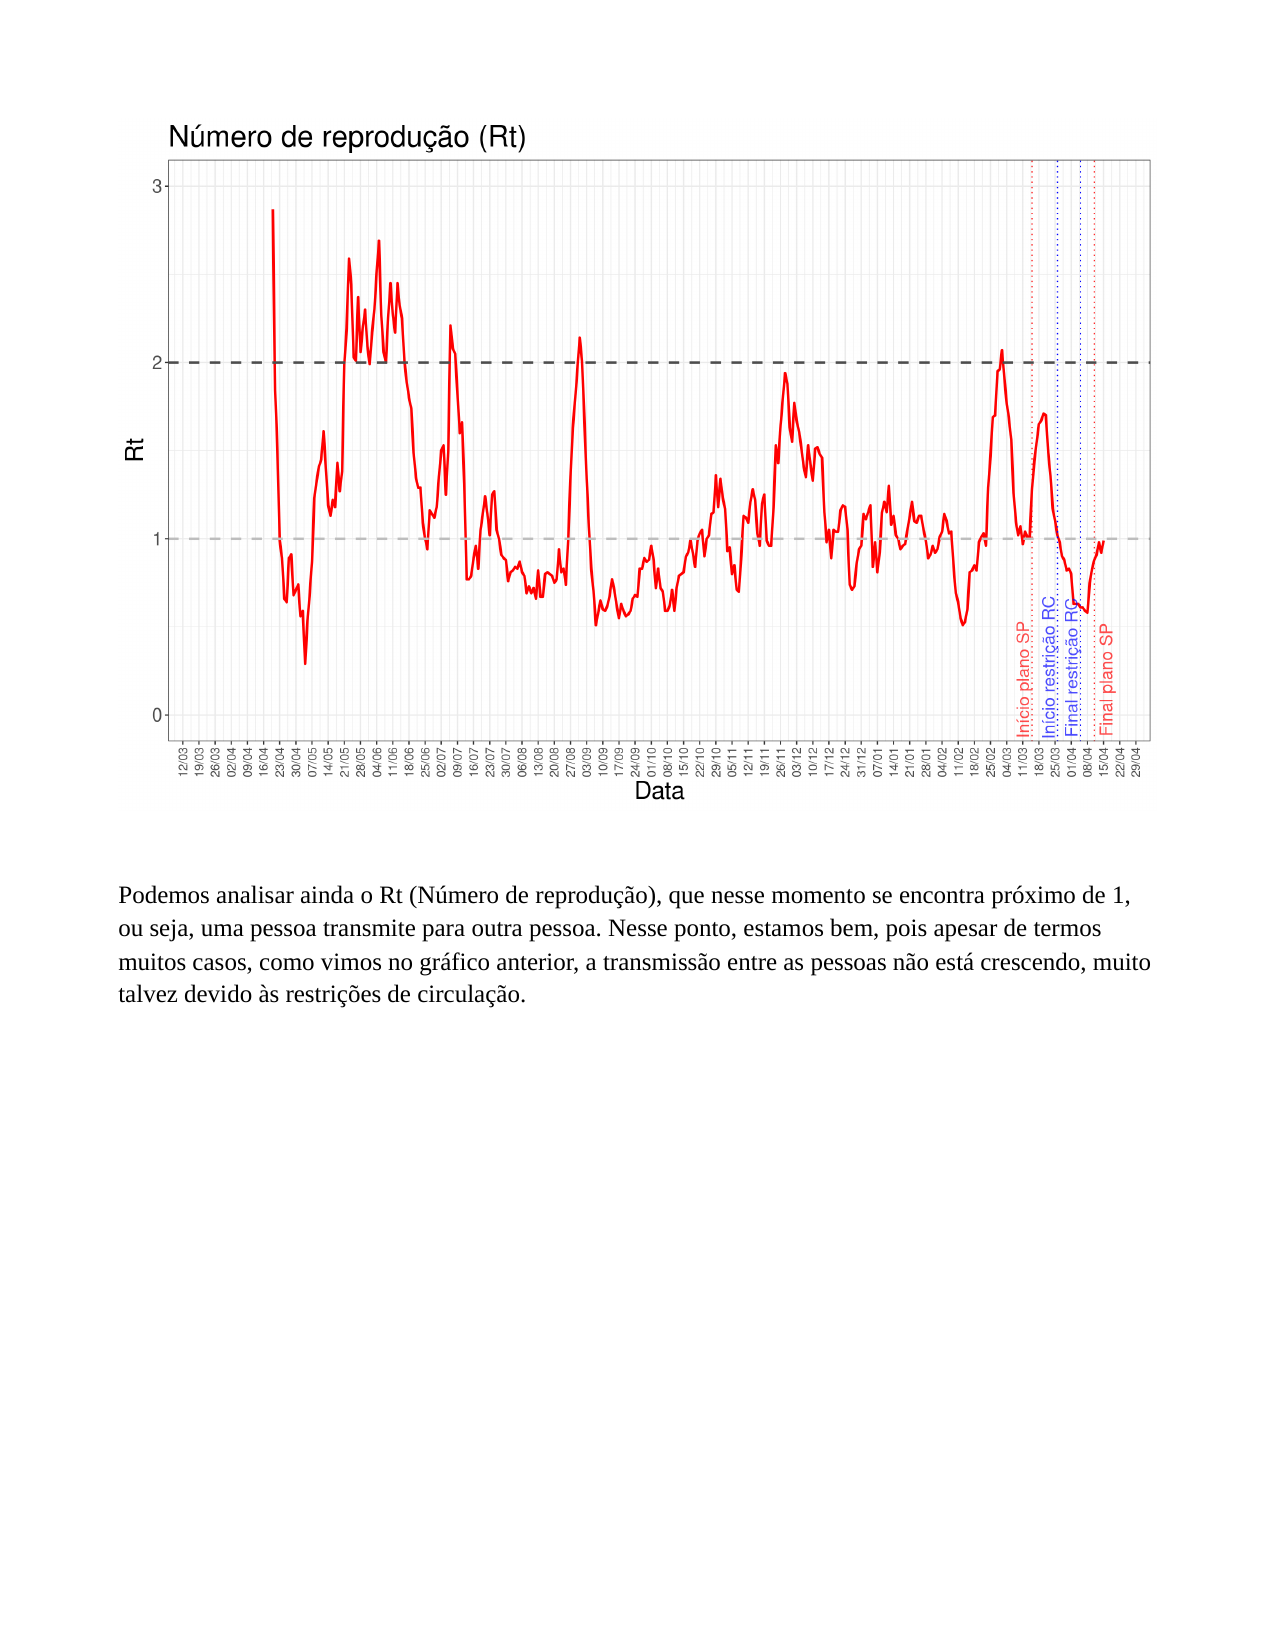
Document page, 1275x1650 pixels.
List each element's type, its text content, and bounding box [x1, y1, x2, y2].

picture [118, 118, 1157, 811]
text Podemos analisar ainda o Rt (Número de reprodução), que nesse momento se encontra próximo de 1, ou seja, uma pessoa transmite para outra pessoa. Nesse ponto, estamos bem, pois apesar de termos muitos casos, como vimos no gráfico anterior, a transmissão entre as pessoas não está crescendo, muito talvez devido às restrições de circulação. [118, 881, 1157, 1008]
